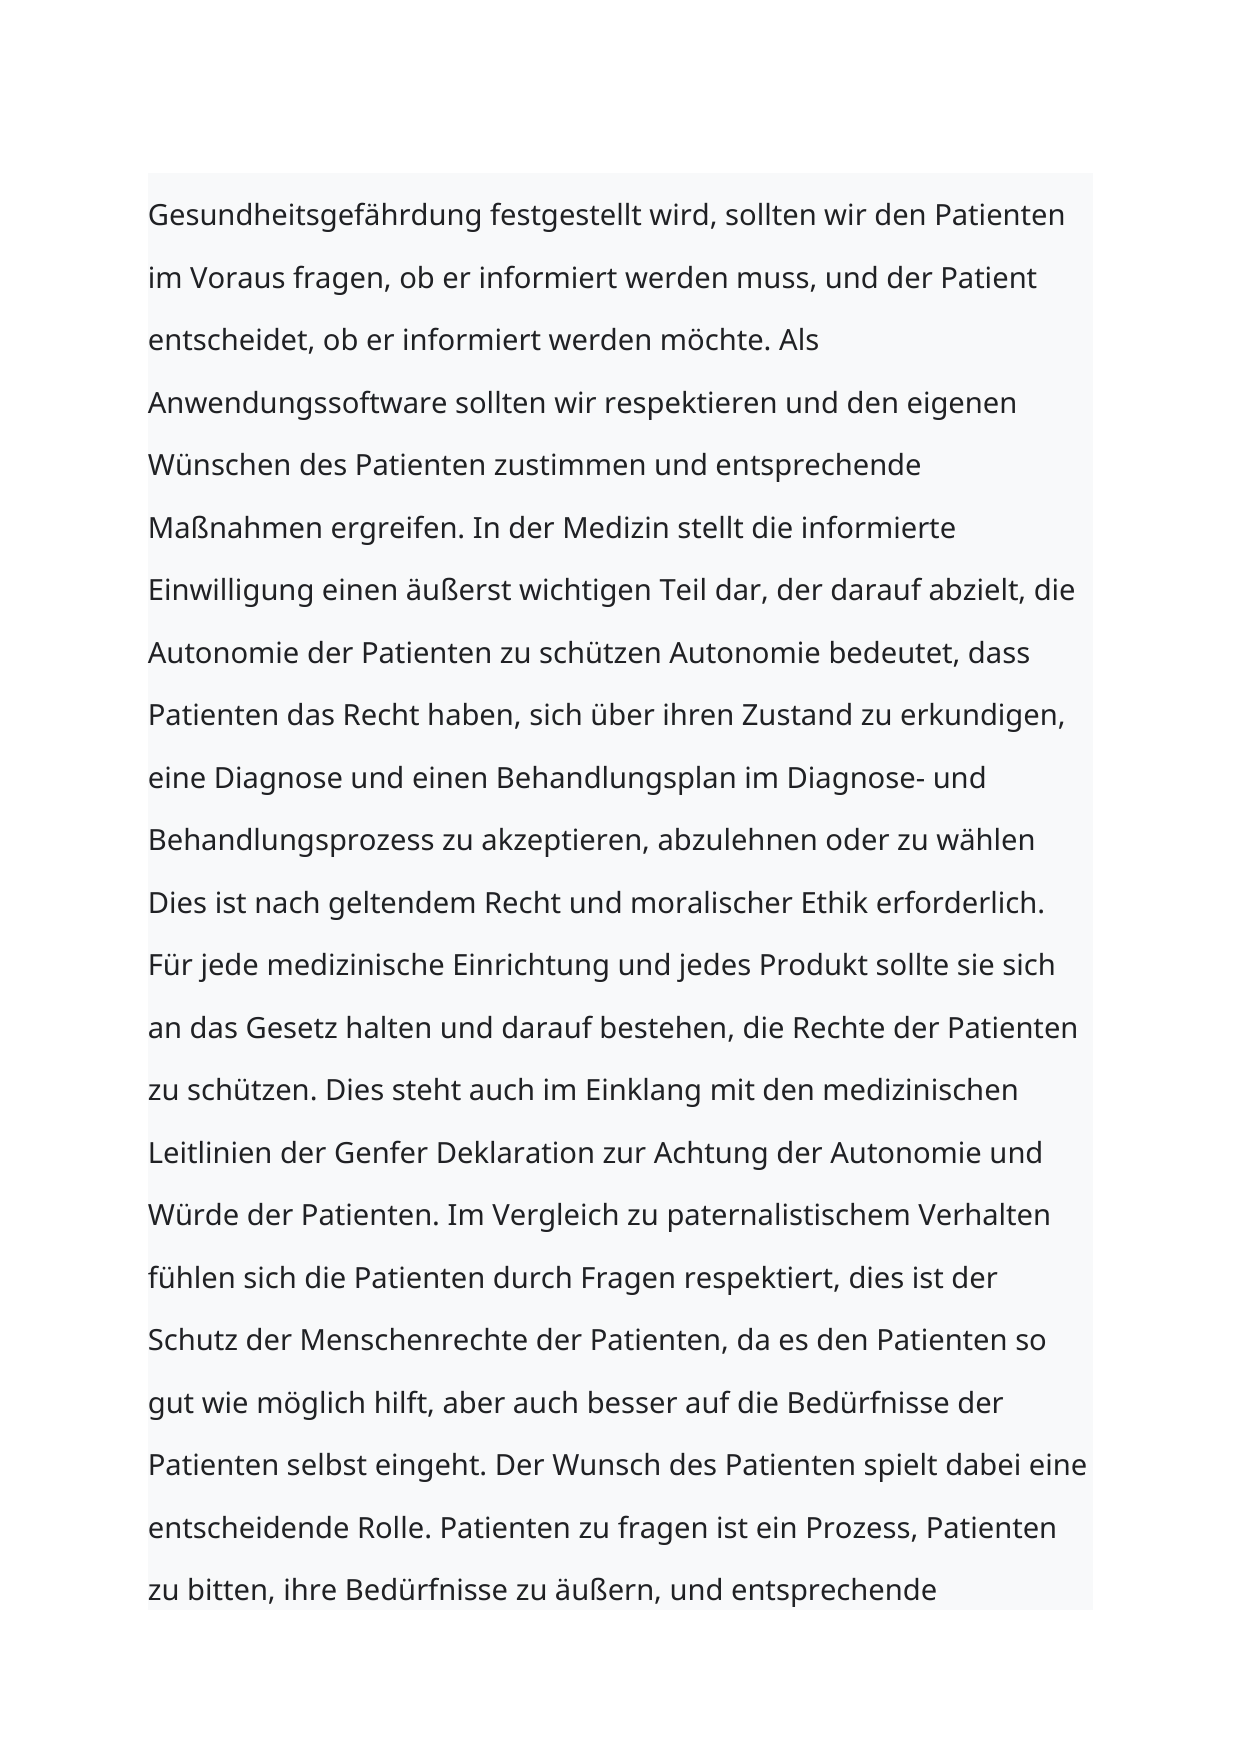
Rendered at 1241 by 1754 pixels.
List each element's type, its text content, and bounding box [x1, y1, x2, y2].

text Gesundheitsgefährdung festgestellt wird, sollten wir den Patienten im Voraus fragen, ob er informiert werden muss, und der Patient entscheidet, ob er informiert werden möchte. Als Anwendungssoftware sollten wir respektieren und den eigenen Wünschen des Patienten zustimmen und entsprechende Maßnahmen ergreifen. In der Medizin stellt die informierte Einwilligung einen äußerst wichtigen Teil dar, der darauf abzielt, die Autonomie der Patienten zu schützen Autonomie bedeutet, dass Patienten das Recht haben, sich über ihren Zustand zu erkundigen, eine Diagnose und einen Behandlungsplan im Diagnose- und Behandlungsprozess zu akzeptieren, abzulehnen oder zu wählen Dies ist nach geltendem Recht und moralischer Ethik erforderlich. Für jede medizinische Einrichtung und jedes Produkt sollte sie sich an das Gesetz halten und darauf bestehen, die Rechte der Patienten zu schützen. Dies steht auch im Einklang mit den medizinischen Leitlinien der Genfer Deklaration zur Achtung der Autonomie und Würde der Patienten. Im Vergleich zu paternalistischem Verhalten fühlen sich die Patienten durch Fragen respektiert, dies ist der Schutz der Menschenrechte der Patienten, da es den Patienten so gut wie möglich hilft, aber auch besser auf die Bedürfnisse der Patienten selbst eingeht. Der Wunsch des Patienten spielt dabei eine entscheidende Rolle. Patienten zu fragen ist ein Prozess, Patienten zu bitten, ihre Bedürfnisse zu äußern, und entsprechende [148, 173, 1093, 1610]
